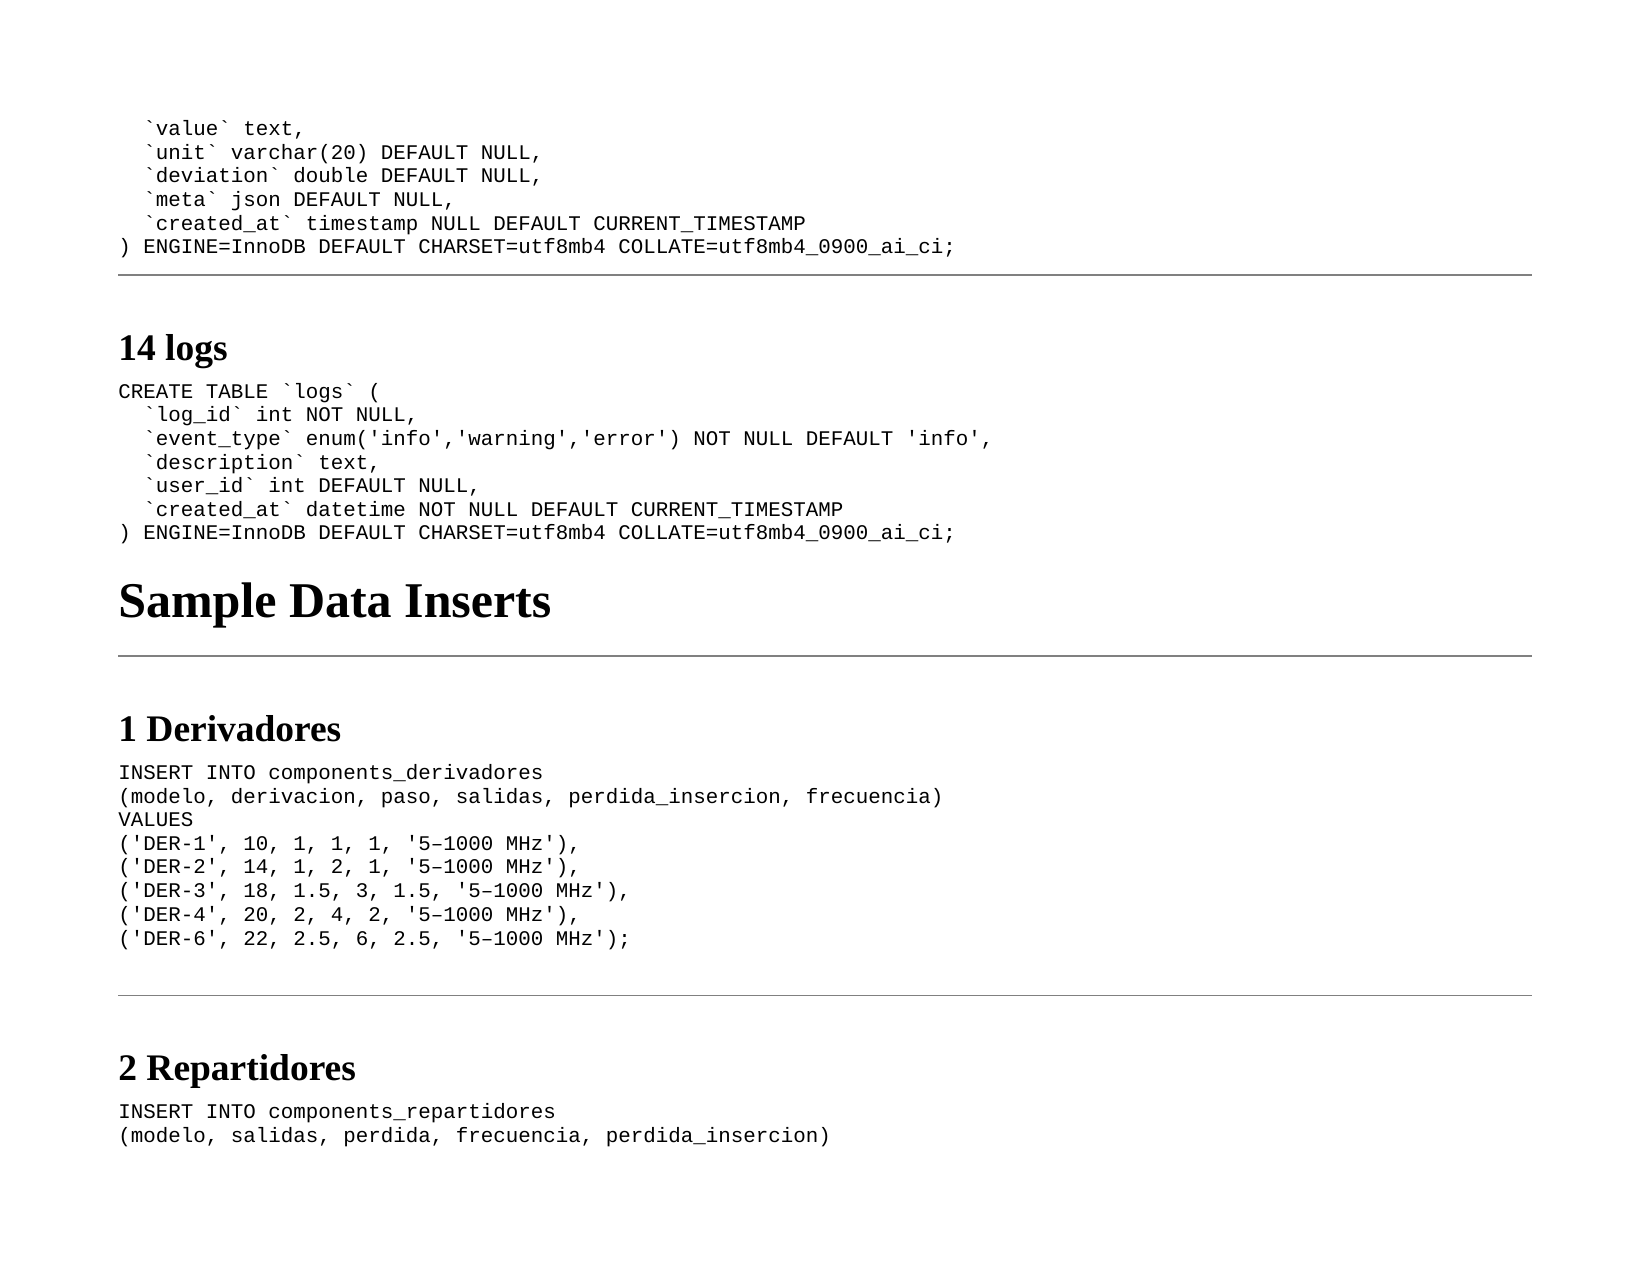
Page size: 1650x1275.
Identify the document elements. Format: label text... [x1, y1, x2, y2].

text ) ENGINE=InnoDB DEFAULT CHARSET=utf8mb4 COLLATE=utf8mb4_0900_ai_ci; [118, 236, 1532, 260]
text `unit` varchar(20) DEFAULT NULL, [118, 142, 1532, 165]
text (modelo, derivacion, paso, salidas, perdida_insercion, frecuencia) [118, 786, 1532, 809]
text ('DER-4', 20, 2, 4, 2, '5–1000 MHz'), [118, 904, 1532, 927]
text `created_at` datetime NOT NULL DEFAULT CURRENT_TIMESTAMP [118, 499, 1532, 523]
text INSERT INTO components_repartidores [118, 1101, 1532, 1125]
text `deviation` double DEFAULT NULL, [118, 165, 1532, 189]
text ) ENGINE=InnoDB DEFAULT CHARSET=utf8mb4 COLLATE=utf8mb4_0900_ai_ci; [118, 523, 1532, 546]
text `user_id` int DEFAULT NULL, [118, 475, 1532, 499]
text `log_id` int NOT NULL, [118, 404, 1532, 428]
subtitle 14 logs [118, 325, 1532, 368]
text ('DER-2', 14, 1, 2, 1, '5–1000 MHz'), [118, 857, 1532, 880]
text INSERT INTO components_derivadores [118, 762, 1532, 786]
text ('DER-3', 18, 1.5, 3, 1.5, '5–1000 MHz'), [118, 880, 1532, 904]
text `event_type` enum('info','warning','error') NOT NULL DEFAULT 'info', [118, 428, 1532, 452]
text ('DER-1', 10, 1, 1, 1, '5–1000 MHz'), [118, 833, 1532, 857]
subtitle 2 Repartidores [118, 1046, 1532, 1089]
text VALUES [118, 809, 1532, 833]
text `meta` json DEFAULT NULL, [118, 189, 1532, 213]
text CREATE TABLE `logs` ( [118, 381, 1532, 404]
subtitle 1 Derivadores [118, 706, 1532, 749]
subtitle Sample Data Inserts [118, 571, 1532, 629]
text (modelo, salidas, perdida, frecuencia, perdida_insercion) [118, 1125, 1532, 1149]
text `description` text, [118, 452, 1532, 475]
text `value` text, [118, 118, 1532, 142]
text `created_at` timestamp NULL DEFAULT CURRENT_TIMESTAMP [118, 213, 1532, 236]
text ('DER-6', 22, 2.5, 6, 2.5, '5–1000 MHz'); [118, 927, 1532, 951]
